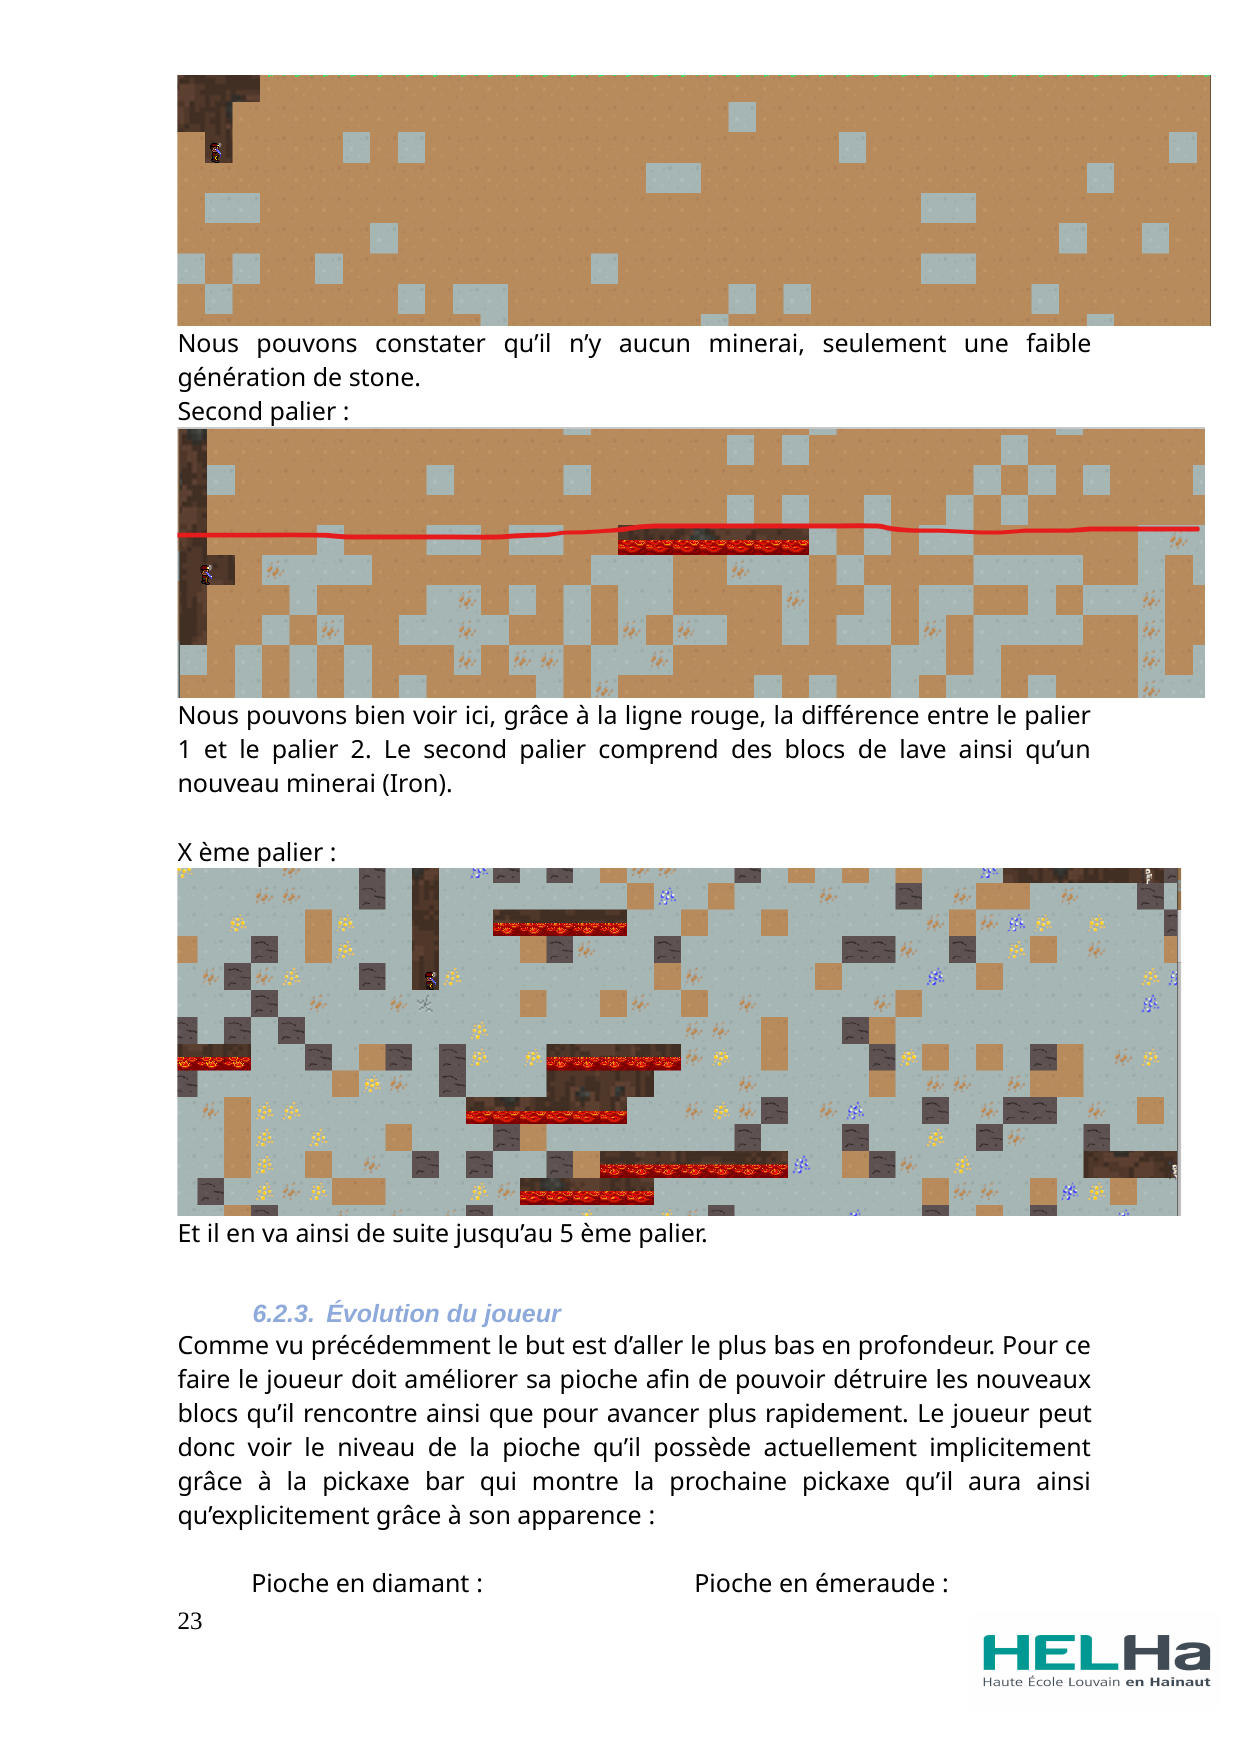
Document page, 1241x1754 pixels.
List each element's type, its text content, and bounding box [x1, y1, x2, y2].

text Nous pouvons bien voir ici, grâce à la ligne rouge, la différence entre le palier 1 et le palier 2. Le second palier comprend des blocs de lave ainsi qu’un nouveau minerai (Iron). [177, 698, 1092, 800]
text X ème palier : [177, 834, 1092, 868]
text Pioche en diamant : Pioche en émeraude : [177, 1566, 1092, 1600]
text Nous pouvons constater qu’il n’y aucun minerai, seulement une faible génération de stone. [177, 326, 1092, 393]
list Évolution du joueur [252, 1299, 1092, 1327]
text Second palier : [177, 393, 1092, 427]
text Comme vu précédemment le but est d’aller le plus bas en profondeur. Pour ce faire le joueur doit améliorer sa pioche afin de pouvoir détruire les nouveaux blocs qu’il rencontre ainsi que pour avancer plus rapidement. Le joueur peut donc voir le niveau de la pioche qu’il possède actuellement implicitement grâce à la pickaxe bar qui montre la prochaine pickaxe qu’il aura ainsi qu’explicitement grâce à son apparence : [177, 1327, 1092, 1532]
text Et il en va ainsi de suite jusqu’au 5 ème palier. [177, 1216, 1092, 1250]
